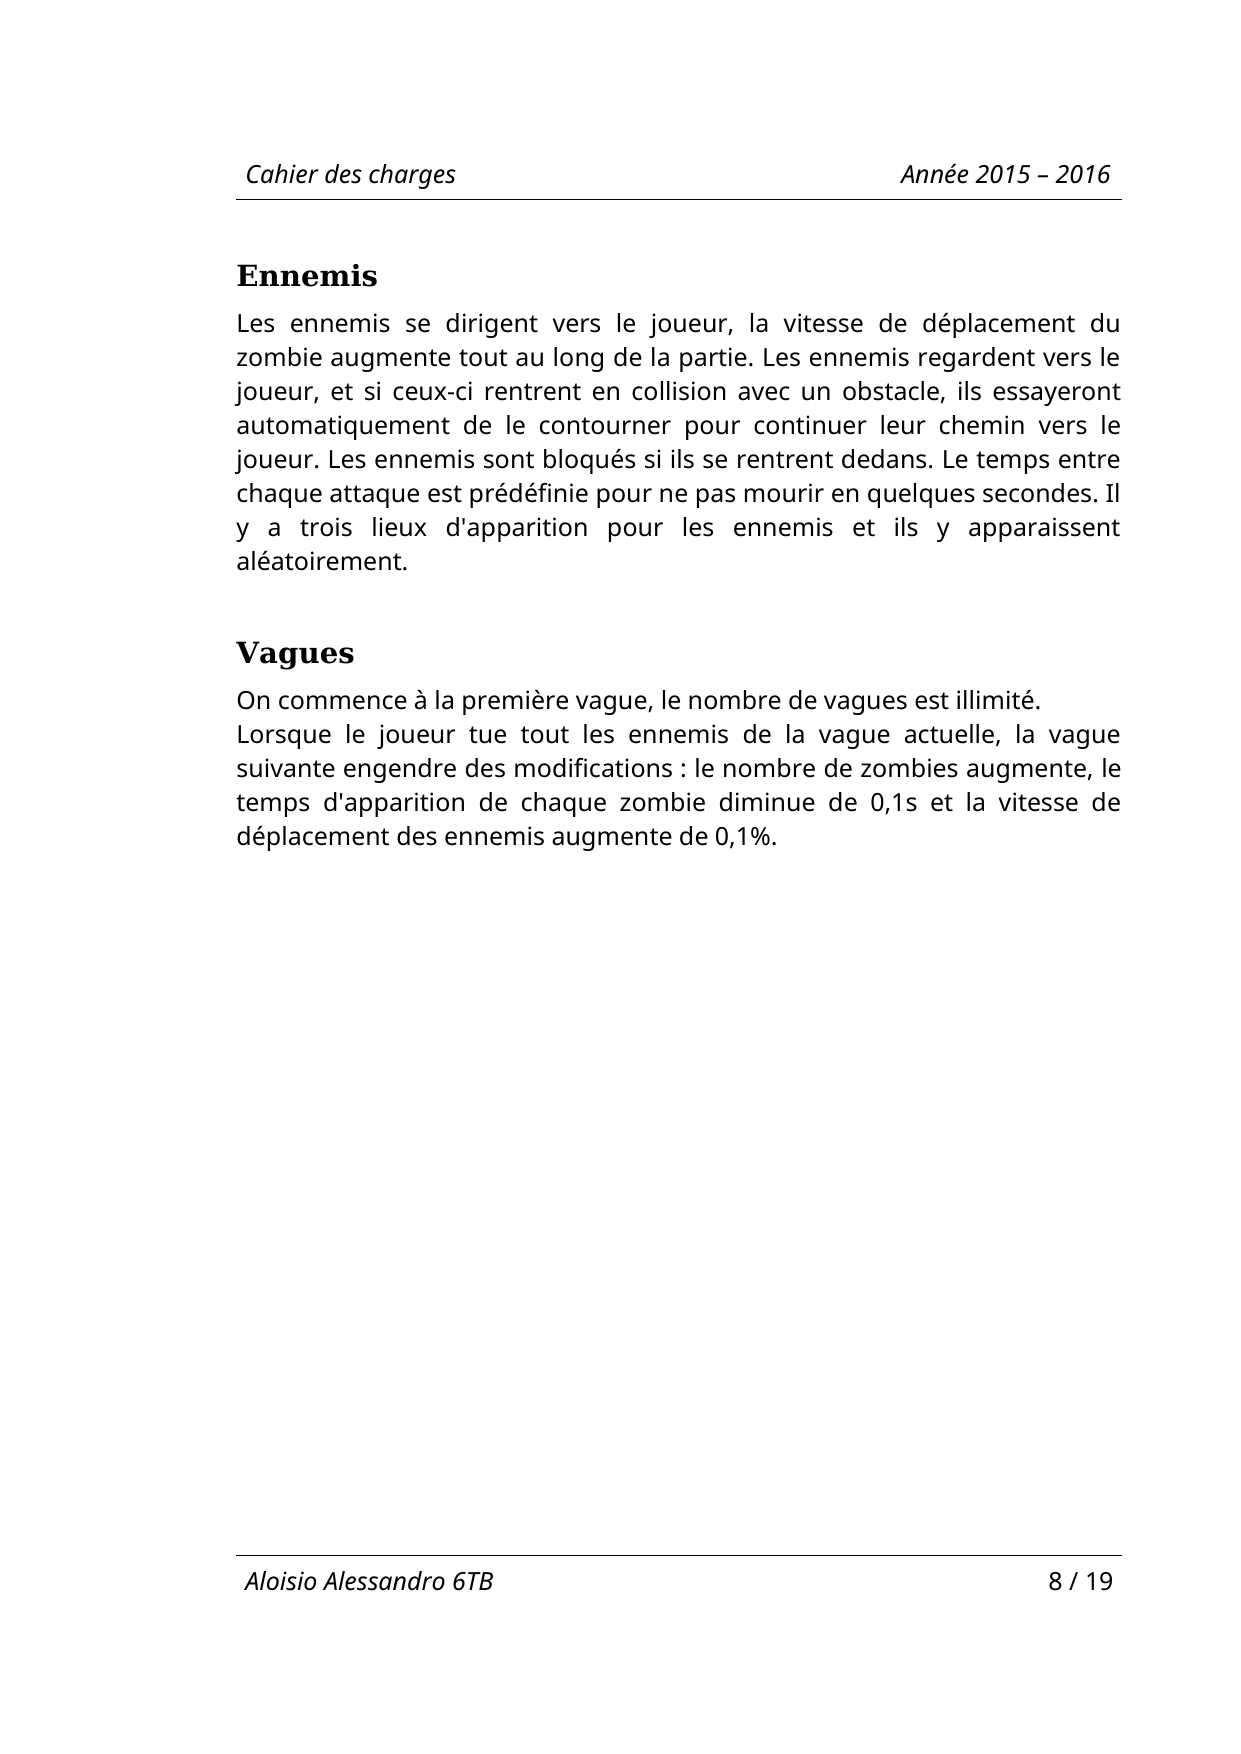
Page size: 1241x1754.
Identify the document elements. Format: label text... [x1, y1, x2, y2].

text Les ennemis se dirigent vers le joueur, la vitesse de déplacement du zombie augmente tout au long de la partie. Les ennemis regardent vers le joueur, et si ceux-ci rentrent en collision avec un obstacle, ils essayeront automatiquement de le contourner pour continuer leur chemin vers le joueur. Les ennemis sont bloqués si ils se rentrent dedans. Le temps entre chaque attaque est prédéfinie pour ne pas mourir en quelques secondes. Il y a trois lieux d'apparition pour les ennemis et ils y apparaissent aléatoirement. [236, 305, 1122, 577]
subtitle Vagues [236, 636, 1122, 671]
text On commence à la première vague, le nombre de vagues est illimité. [236, 683, 1122, 717]
text Lorsque le joueur tue tout les ennemis de la vague actuelle, la vague suivante engendre des modifications : le nombre de zombies augmente, le temps d'apparition de chaque zombie diminue de 0,1s et la vitesse de déplacement des ennemis augmente de 0,1%. [236, 717, 1122, 853]
subtitle Ennemis [236, 258, 1122, 293]
